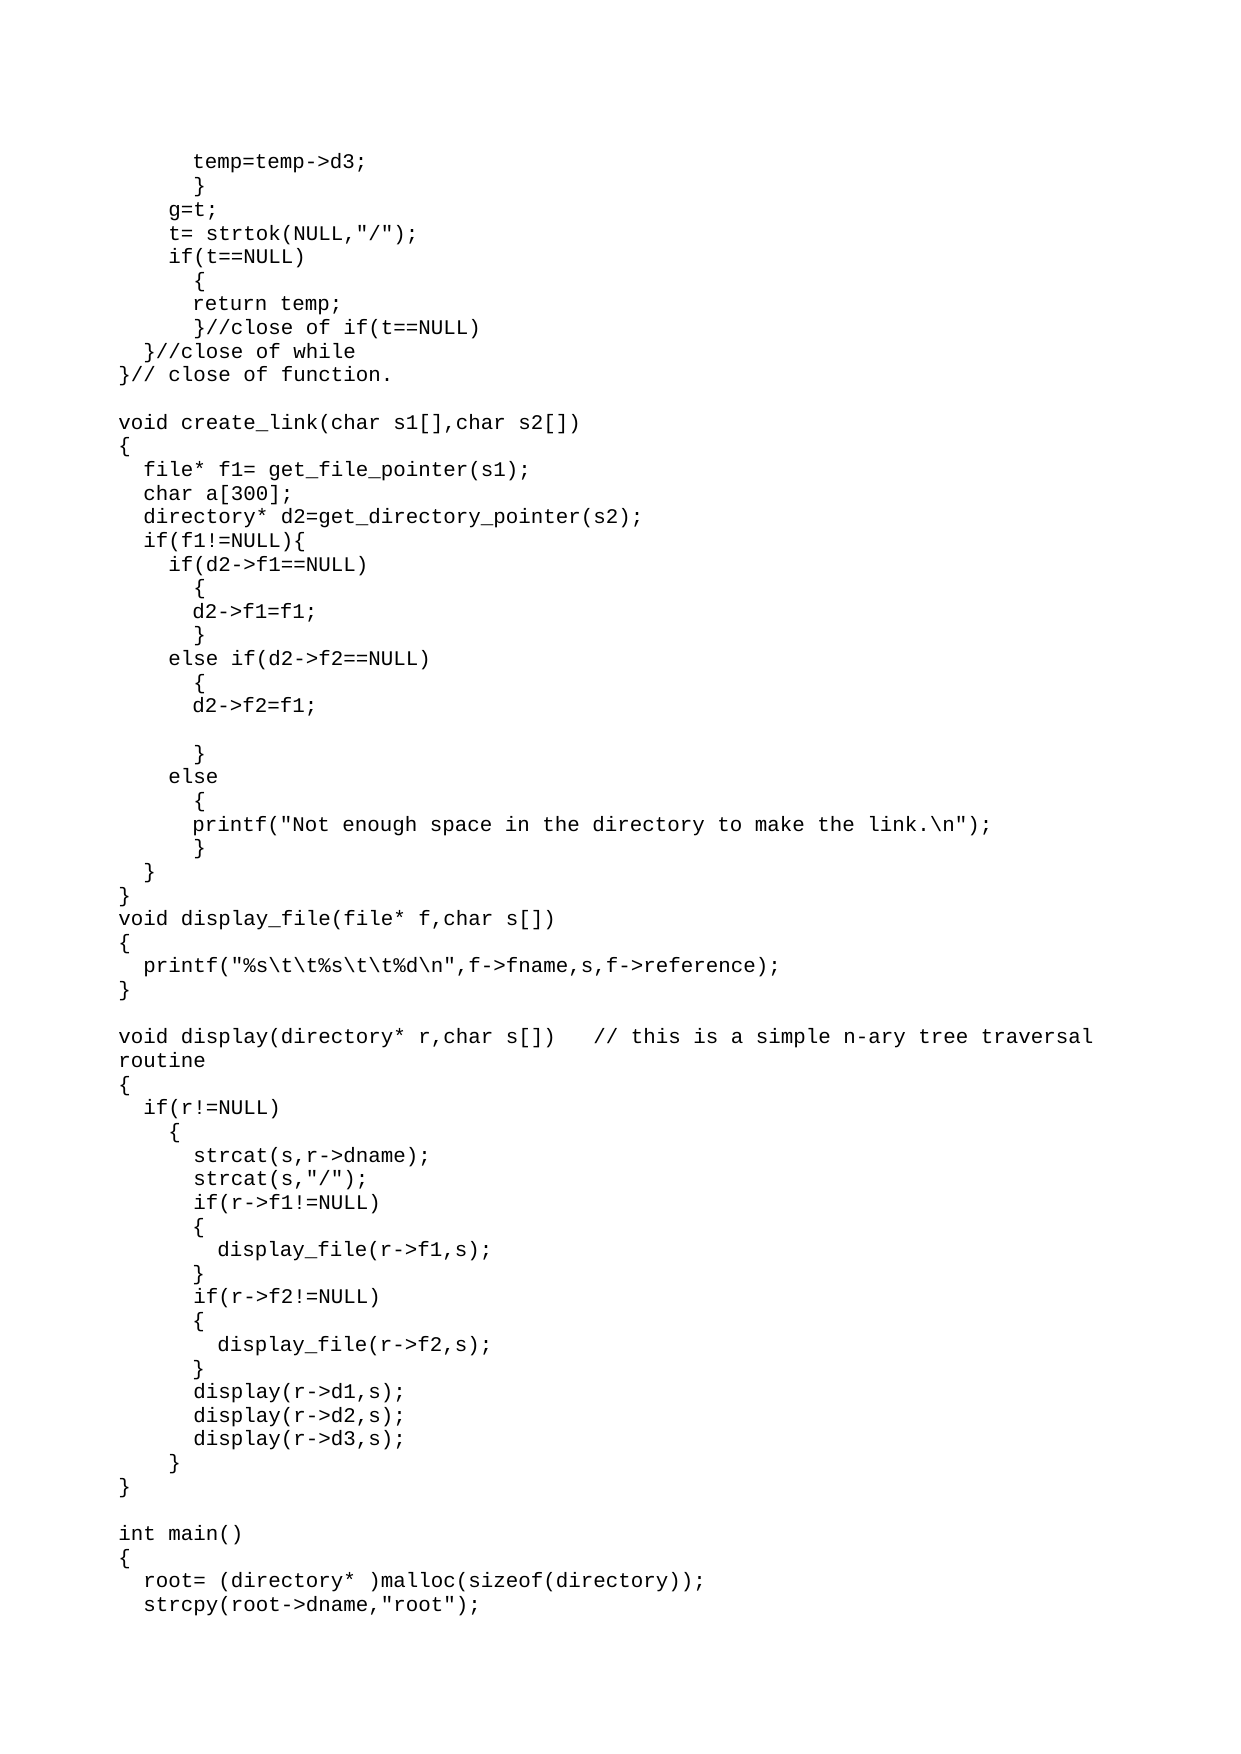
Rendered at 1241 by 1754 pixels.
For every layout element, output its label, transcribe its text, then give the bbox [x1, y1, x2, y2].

text } [118, 979, 1122, 1003]
text } [118, 884, 1122, 908]
text directory* d2=get_directory_pointer(s2); [118, 506, 1122, 530]
text if(r->f2!=NULL) [118, 1287, 1122, 1310]
text { [118, 577, 1122, 601]
text { [118, 1121, 1122, 1145]
text { [118, 1310, 1122, 1334]
text } [118, 1452, 1122, 1476]
text } [118, 861, 1122, 884]
text strcat(s,"/"); [118, 1168, 1122, 1192]
text return temp; [118, 293, 1122, 317]
text { [118, 1547, 1122, 1570]
text else [118, 766, 1122, 790]
text { [118, 1074, 1122, 1097]
text file* f1= get_file_pointer(s1); [118, 459, 1122, 483]
text } [118, 1357, 1122, 1381]
text { [118, 1216, 1122, 1239]
text display(r->d1,s); [118, 1381, 1122, 1405]
text } [118, 1263, 1122, 1287]
text if(d2->f1==NULL) [118, 553, 1122, 577]
text } [118, 743, 1122, 766]
text temp=temp->d3; [118, 152, 1122, 175]
text display(r->d3,s); [118, 1428, 1122, 1452]
text void display_file(file* f,char s[]) [118, 908, 1122, 932]
text int main() [118, 1523, 1122, 1547]
text }//close of if(t==NULL) [118, 317, 1122, 341]
text }//close of while [118, 341, 1122, 364]
text if(t==NULL) [118, 246, 1122, 270]
text { [118, 790, 1122, 814]
text printf("Not enough space in the directory to make the link.\n"); [118, 814, 1122, 837]
text strcat(s,r->dname); [118, 1145, 1122, 1168]
text void display(directory* r,char s[]) // this is a simple n-ary tree traversal routine [118, 1026, 1122, 1074]
text display(r->d2,s); [118, 1405, 1122, 1428]
text char a[300]; [118, 483, 1122, 506]
text { [118, 435, 1122, 459]
text void create_link(char s1[],char s2[]) [118, 412, 1122, 435]
text if(f1!=NULL){ [118, 530, 1122, 553]
text d2->f1=f1; [118, 601, 1122, 624]
text }// close of function. [118, 364, 1122, 388]
text if(r->f1!=NULL) [118, 1192, 1122, 1216]
text display_file(r->f1,s); [118, 1239, 1122, 1263]
text } [118, 1476, 1122, 1499]
text { [118, 672, 1122, 695]
text else if(d2->f2==NULL) [118, 648, 1122, 672]
text printf("%s\t\t%s\t\t%d\n",f->fname,s,f->reference); [118, 956, 1122, 979]
text root= (directory* )malloc(sizeof(directory)); [118, 1570, 1122, 1594]
text { [118, 270, 1122, 293]
text d2->f2=f1; [118, 695, 1122, 719]
text { [118, 932, 1122, 956]
text g=t; [118, 199, 1122, 222]
text } [118, 837, 1122, 861]
text t= strtok(NULL,"/"); [118, 222, 1122, 246]
text } [118, 624, 1122, 648]
text strcpy(root->dname,"root"); [118, 1594, 1122, 1618]
text display_file(r->f2,s); [118, 1334, 1122, 1357]
text } [118, 175, 1122, 199]
text if(r!=NULL) [118, 1097, 1122, 1121]
